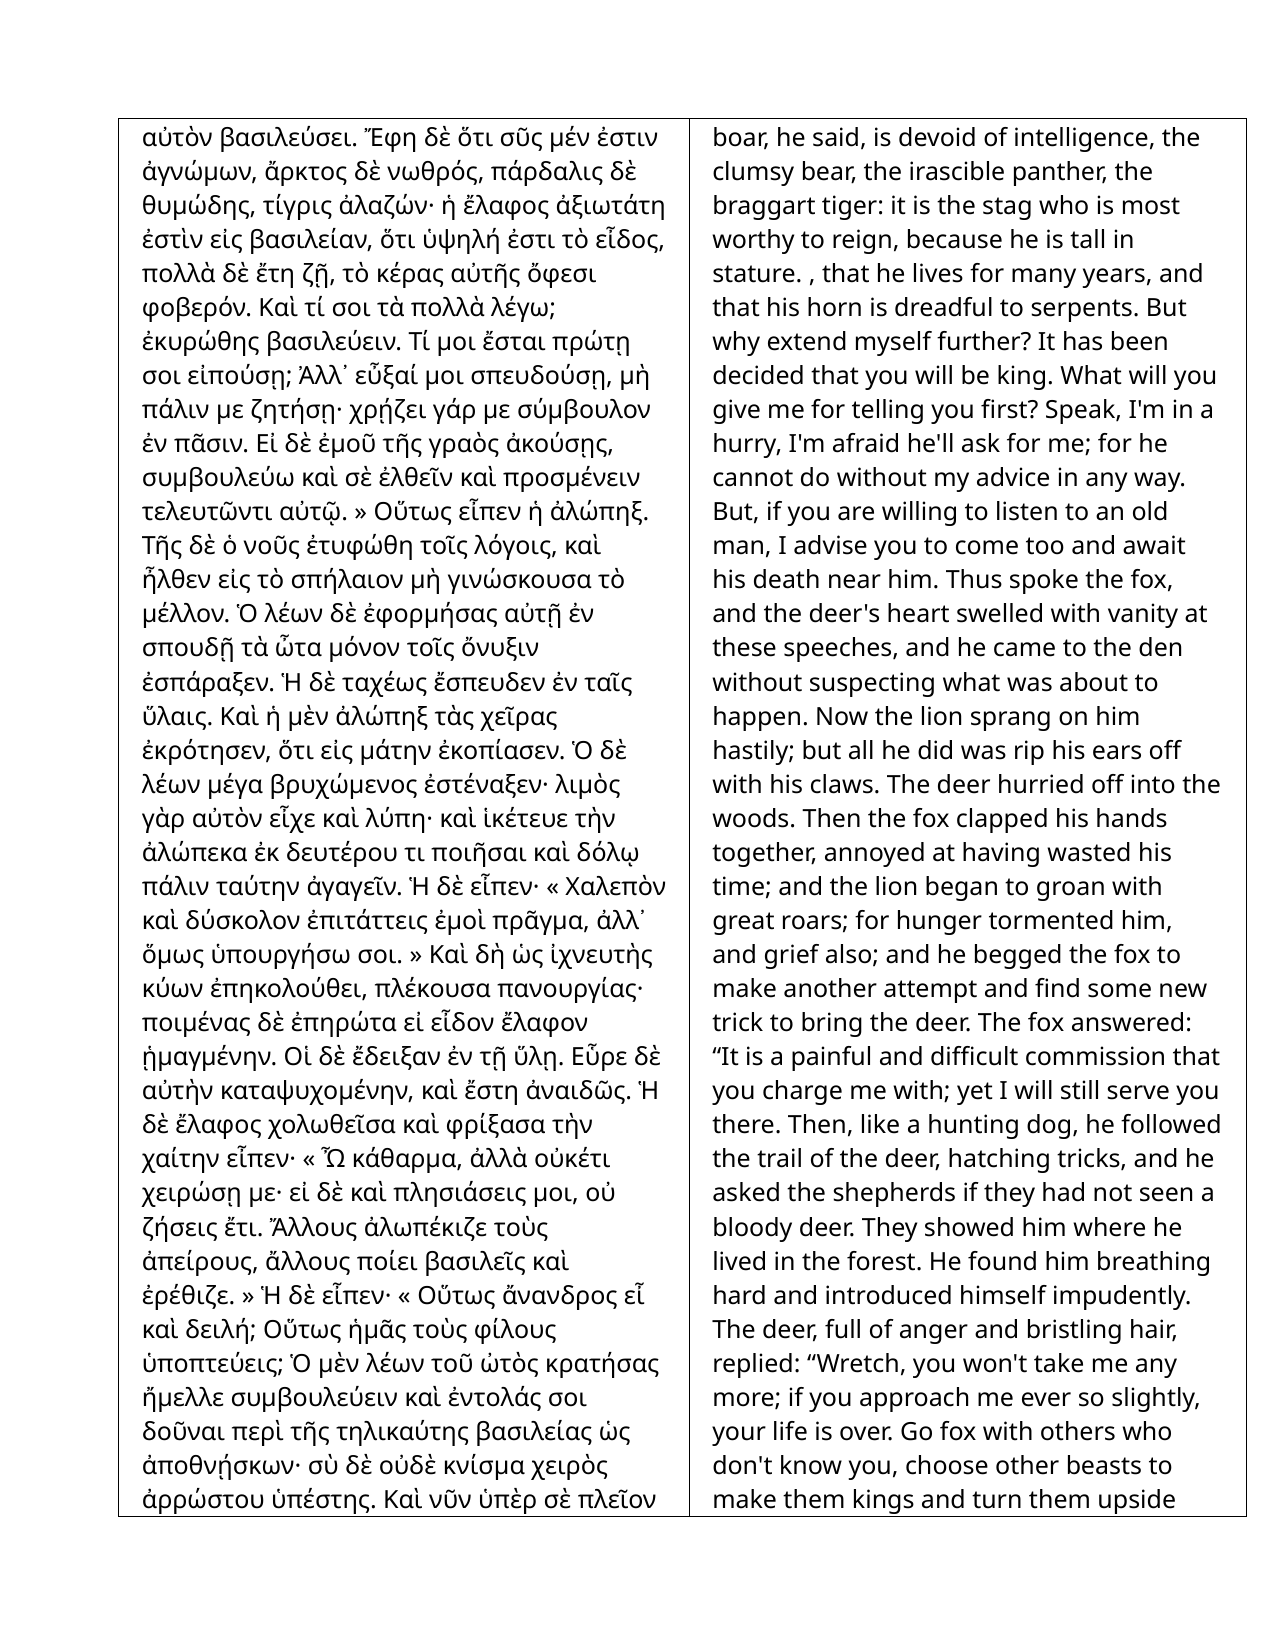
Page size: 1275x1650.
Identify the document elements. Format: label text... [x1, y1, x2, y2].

table_cell αὐτὸν βασιλεύσει. Ἔφη δὲ ὅτι σῦς μέν ἐστιν ἀγνώμων, ἄρκτος δὲ νωθρός, πάρδαλις δὲ θυμώδης, τίγρις ἀλαζών· ἡ ἔλαφος ἀξιωτάτη ἐστὶν εἰς βασιλείαν, ὅτι ὑψηλή ἐστι τὸ εἶδος, πολλὰ δὲ ἔτη ζῇ, τὸ κέρας αὐτῆς ὄφεσι φοβερόν. Καὶ τί σοι τὰ πολλὰ λέγω; ἐκυρώθης βασιλεύειν. Τί μοι ἔσται πρώτῃ σοι εἰπούσῃ; Ἀλλ᾿ εὖξαί μοι σπευδούσῃ, μὴ πάλιν με ζητήσῃ· χρῄζει γάρ με σύμβουλον ἐν πᾶσιν. Εἰ δὲ ἐμοῦ τῆς γραὸς ἀκούσῃς, συμβουλεύω καὶ σὲ ἐλθεῖν καὶ προσμένειν τελευτῶντι αὐτῷ. » Οὕτως εἶπεν ἡ ἀλώπηξ. Τῆς δὲ ὁ νοῦς ἐτυφώθη τοῖς λόγοις, καὶ ἦλθεν εἰς τὸ σπήλαιον μὴ γινώσκουσα τὸ μέλλον. Ὁ λέων δὲ ἐφορμήσας αὐτῇ ἐν σπουδῇ τὰ ὦτα μόνον τοῖς ὄνυξιν ἐσπάραξεν. Ἡ δὲ ταχέως ἔσπευδεν ἐν ταῖς ὕλαις. Καὶ ἡ μὲν ἀλώπηξ τὰς χεῖρας ἐκρότησεν, ὅτι εἰς μάτην ἐκοπίασεν. Ὁ δὲ λέων μέγα βρυχώμενος ἐστέναξεν· λιμὸς γὰρ αὐτὸν εἶχε καὶ λύπη· καὶ ἱκέτευε τὴν ἀλώπεκα ἐκ δευτέρου τι ποιῆσαι καὶ δόλῳ πάλιν ταύτην ἀγαγεῖν. Ἡ δὲ εἶπεν· « Χαλεπὸν καὶ δύσκολον ἐπιτάττεις ἐμοὶ πρᾶγμα, ἀλλ᾿ ὅμως ὑπουργήσω σοι. » Καὶ δὴ ὡς ἰχνευτὴς κύων ἐπηκολούθει, πλέκουσα πανουργίας· ποιμένας δὲ ἐπηρώτα εἰ εἶδον ἔλαφον ᾑμαγμένην. Οἱ δὲ ἔδειξαν ἐν τῇ ὕλῃ. Εὗρε δὲ αὐτὴν καταψυχομένην, καὶ ἔστη ἀναιδῶς. Ἡ δὲ ἔλαφος χολωθεῖσα καὶ φρίξασα τὴν χαίτην εἶπεν· « Ὦ κάθαρμα, ἀλλὰ οὐκέτι χειρώσῃ με· εἰ δὲ καὶ πλησιάσεις μοι, οὐ ζήσεις ἔτι. Ἄλλους ἀλωπέκιζε τοὺς ἀπείρους, ἄλλους ποίει βασιλεῖς καὶ ἐρέθιζε. » Ἡ δὲ εἶπεν· « Οὕτως ἄνανδρος εἶ καὶ δειλή; Οὕτως ἡμᾶς τοὺς φίλους ὑποπτεύεις; Ὁ μὲν λέων τοῦ ὠτὸς κρατήσας ἤμελλε συμβουλεύειν καὶ ἐντολάς σοι δοῦναι περὶ τῆς τηλικαύτης βασιλείας ὡς ἀποθνῄσκων· σὺ δὲ οὐδὲ κνίσμα χειρὸς ἀρρώστου ὑπέστης. Καὶ νῦν ὑπὲρ σὲ πλεῖον [119, 119, 689, 1516]
table_cell boar, he said, is devoid of intelligence, the clumsy bear, the irascible panther, the braggart tiger: it is the stag who is most worthy to reign, because he is tall in stature. , that he lives for many years, and that his horn is dreadful to serpents. But why extend myself further? It has been decided that you will be king. What will you give me for telling you first? Speak, I'm in a hurry, I'm afraid he'll ask for me; for he cannot do without my advice in any way. But, if you are willing to listen to an old man, I advise you to come too and await his death near him. Thus spoke the fox, and the deer's heart swelled with vanity at these speeches, and he came to the den without suspecting what was about to happen. Now the lion sprang on him hastily; but all he did was rip his ears off with his claws. The deer hurried off into the woods. Then the fox clapped his hands together, annoyed at having wasted his time; and the lion began to groan with great roars; for hunger tormented him, and grief also; and he begged the fox to make another attempt and find some new trick to bring the deer. The fox answered: “It is a painful and difficult commission that you charge me with; yet I will still serve you there. Then, like a hunting dog, he followed the trail of the deer, hatching tricks, and he asked the shepherds if they had not seen a bloody deer. They showed him where he lived in the forest. He found him breathing hard and introduced himself impudently. The deer, full of anger and bristling hair, replied: “Wretch, you won't take me any more; if you approach me ever so slightly, your life is over. Go fox with others who don't know you, choose other beasts to make them kings and turn them upside [690, 119, 1246, 1516]
